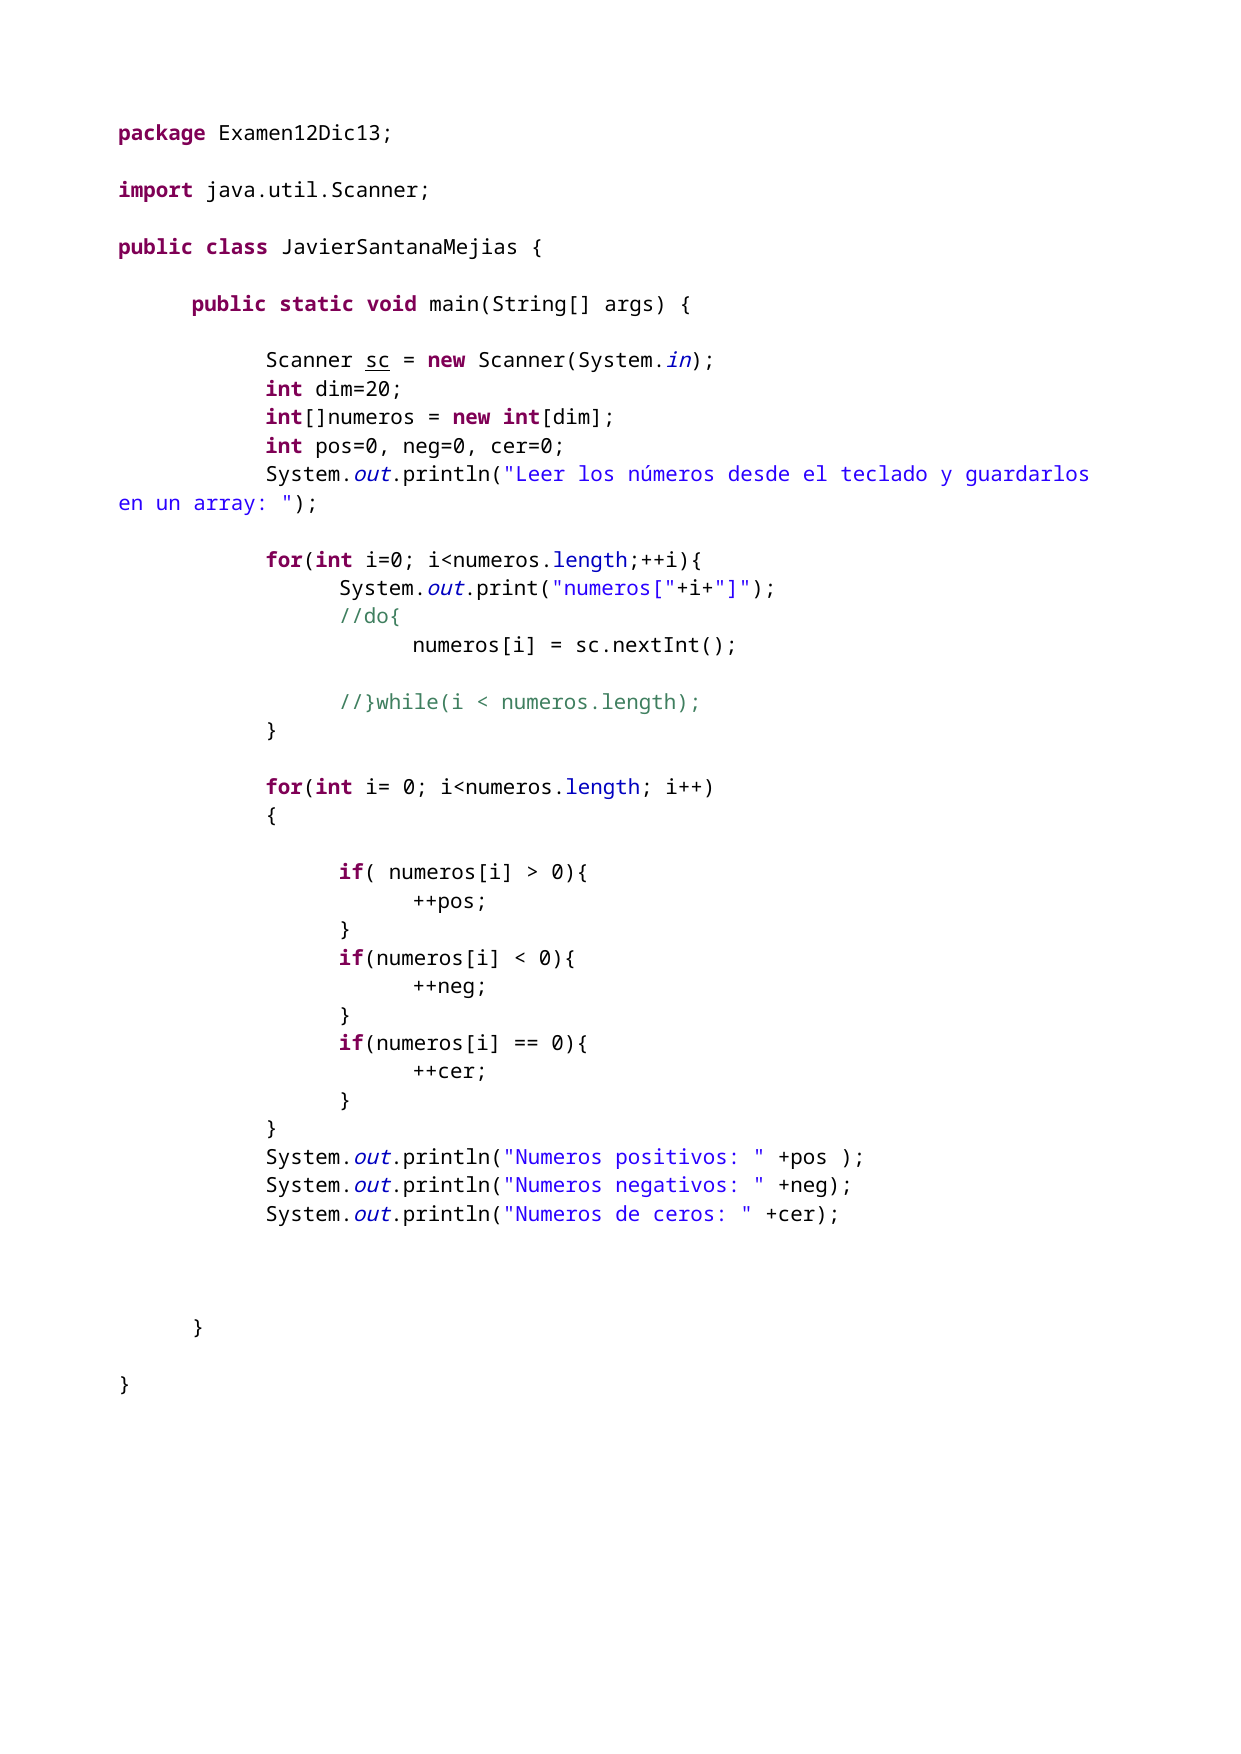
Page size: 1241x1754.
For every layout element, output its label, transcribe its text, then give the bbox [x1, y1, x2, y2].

text int dim=20; [118, 374, 1122, 402]
text } [118, 1085, 1122, 1113]
text } [118, 1312, 1122, 1341]
text for(int i= 0; i<numeros.length; i++) [118, 772, 1122, 801]
text ++neg; [118, 971, 1122, 1000]
text ++pos; [118, 886, 1122, 914]
text numeros[i] = sc.nextInt(); [118, 630, 1122, 658]
text { [118, 801, 1122, 829]
text } [118, 914, 1122, 943]
text if(numeros[i] == 0){ [118, 1028, 1122, 1057]
text System.out.print("numeros["+i+"]"); [118, 573, 1122, 602]
text //do{ [118, 602, 1122, 630]
text int pos=0, neg=0, cer=0; [118, 431, 1122, 459]
text System.out.println("Numeros positivos: " +pos ); [118, 1142, 1122, 1170]
text System.out.println("Numeros de ceros: " +cer); [118, 1199, 1122, 1227]
text public class JavierSantanaMejias { [118, 232, 1122, 260]
text } [118, 1369, 1122, 1398]
text public static void main(String[] args) { [118, 289, 1122, 317]
text if( numeros[i] > 0){ [118, 857, 1122, 886]
text } [118, 1000, 1122, 1028]
text System.out.println("Numeros negativos: " +neg); [118, 1170, 1122, 1199]
text if(numeros[i] < 0){ [118, 943, 1122, 971]
text package Examen12Dic13; [118, 118, 1122, 147]
text //}while(i < numeros.length); [118, 687, 1122, 715]
text ++cer; [118, 1057, 1122, 1085]
text } [118, 715, 1122, 744]
text } [118, 1113, 1122, 1142]
text for(int i=0; i<numeros.length;++i){ [118, 545, 1122, 573]
text Scanner sc = new Scanner(System.in); [118, 346, 1122, 374]
text import java.util.Scanner; [118, 175, 1122, 203]
text System.out.println("Leer los números desde el teclado y guardarlos en un array: "); [118, 459, 1122, 516]
text int[]numeros = new int[dim]; [118, 402, 1122, 431]
